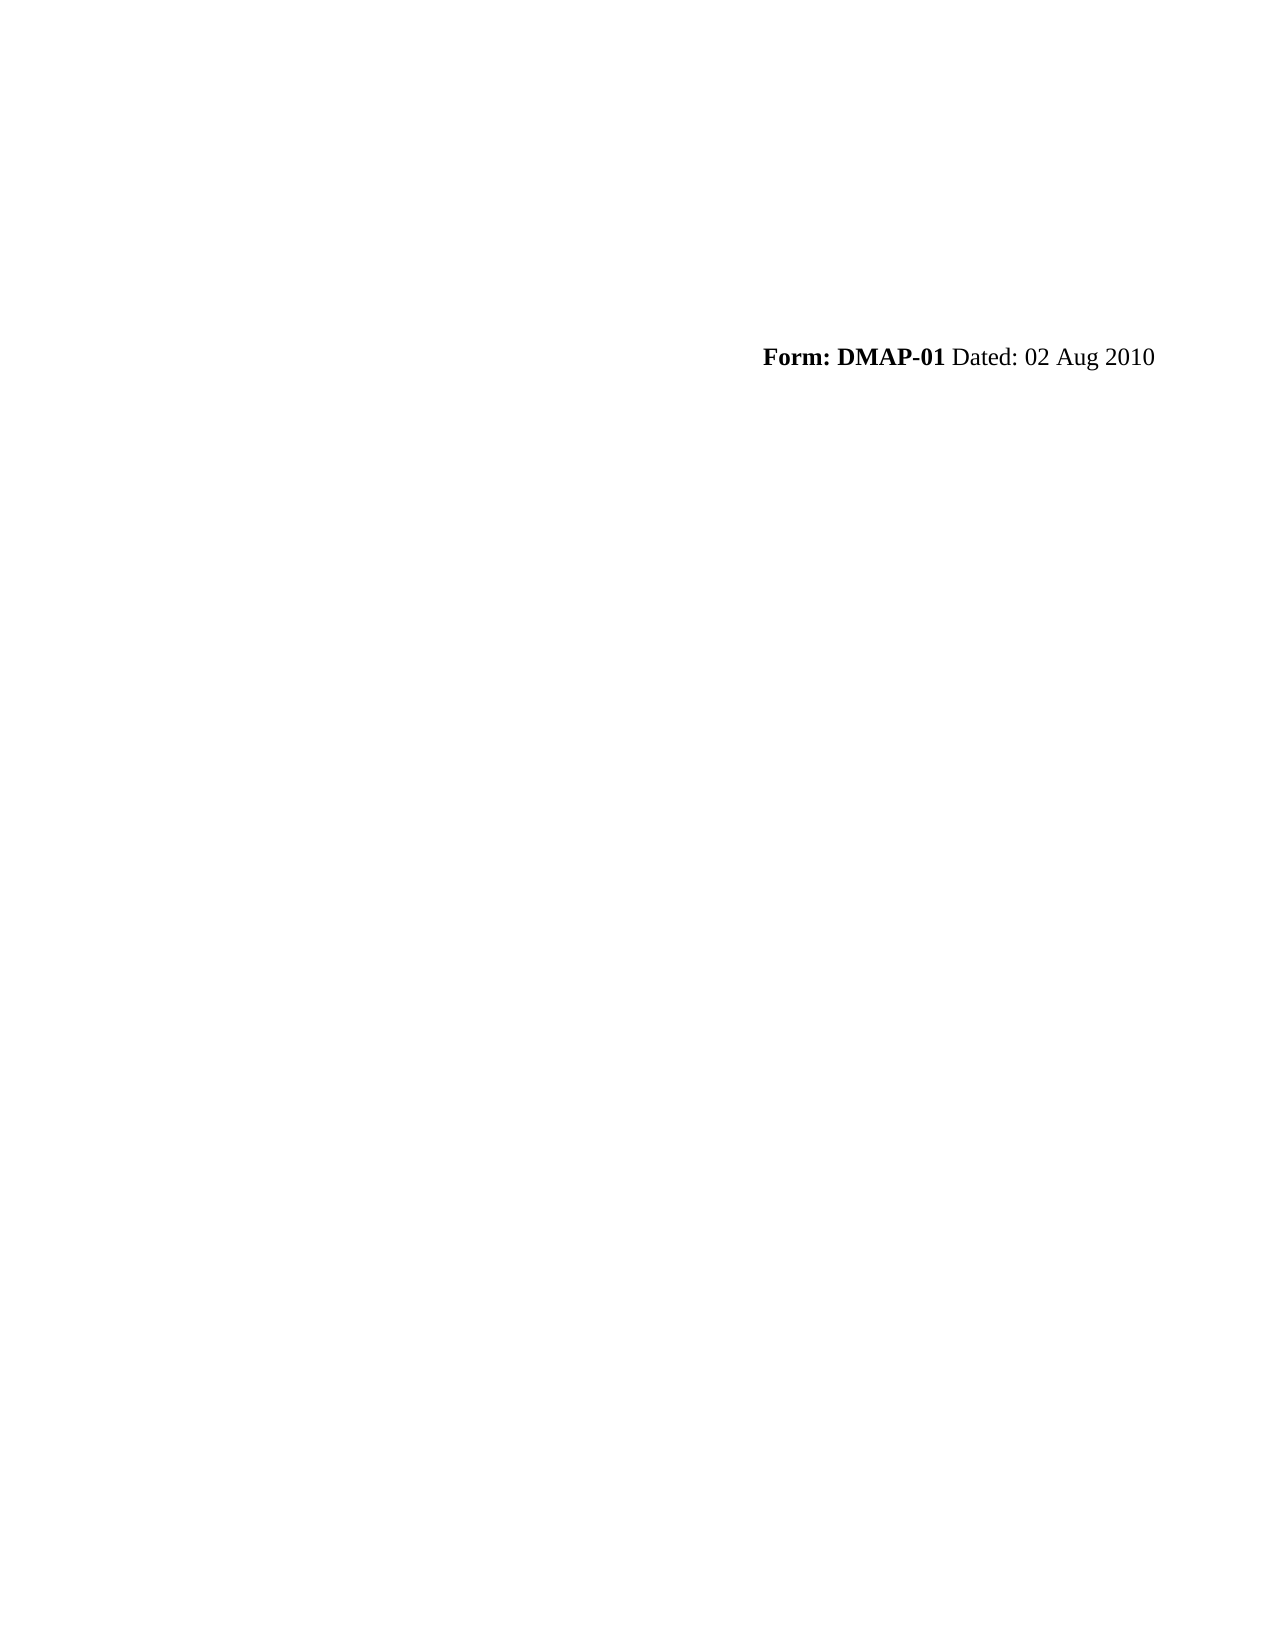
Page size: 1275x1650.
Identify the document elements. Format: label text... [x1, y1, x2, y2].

text Form: DMAP-01 Dated: 02 Aug 2010 [75, 342, 1155, 371]
